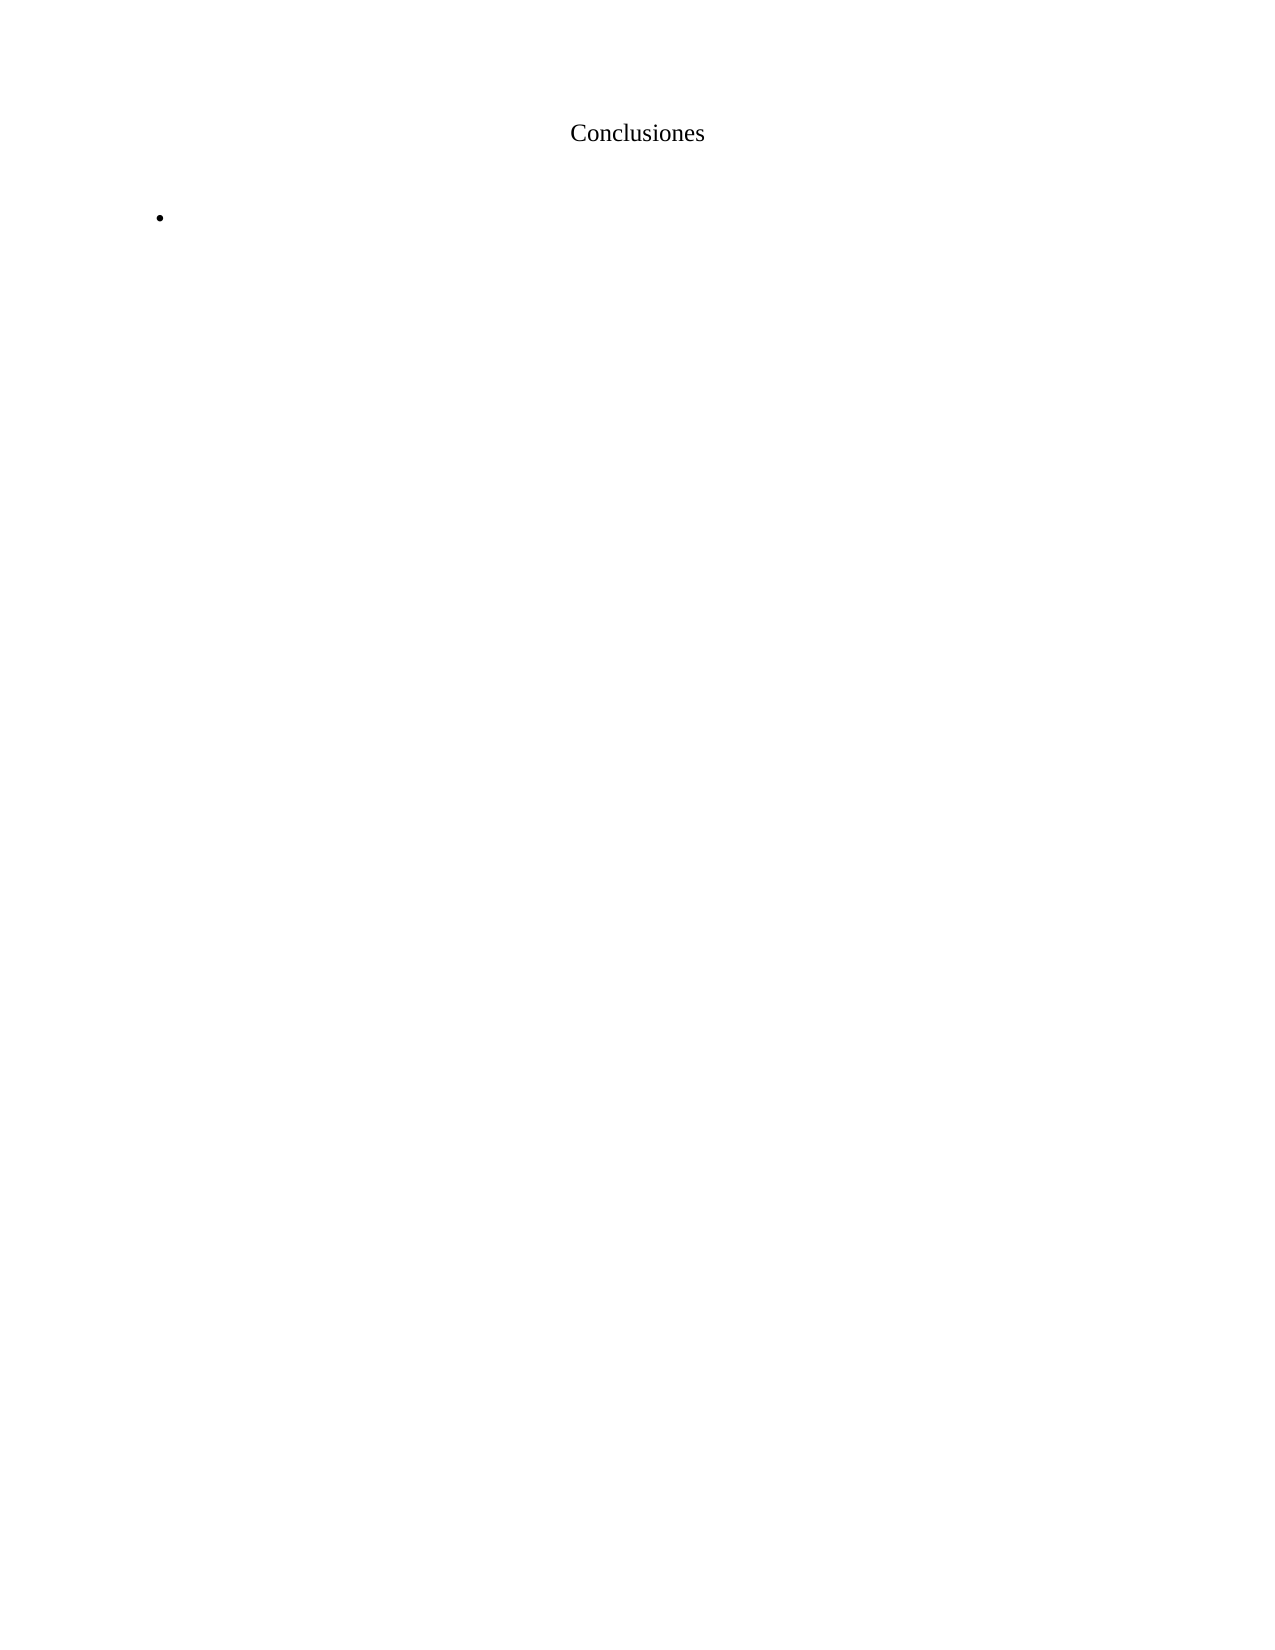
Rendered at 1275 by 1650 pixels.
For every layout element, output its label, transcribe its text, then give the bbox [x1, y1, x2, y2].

text Conclusiones [118, 118, 1157, 147]
